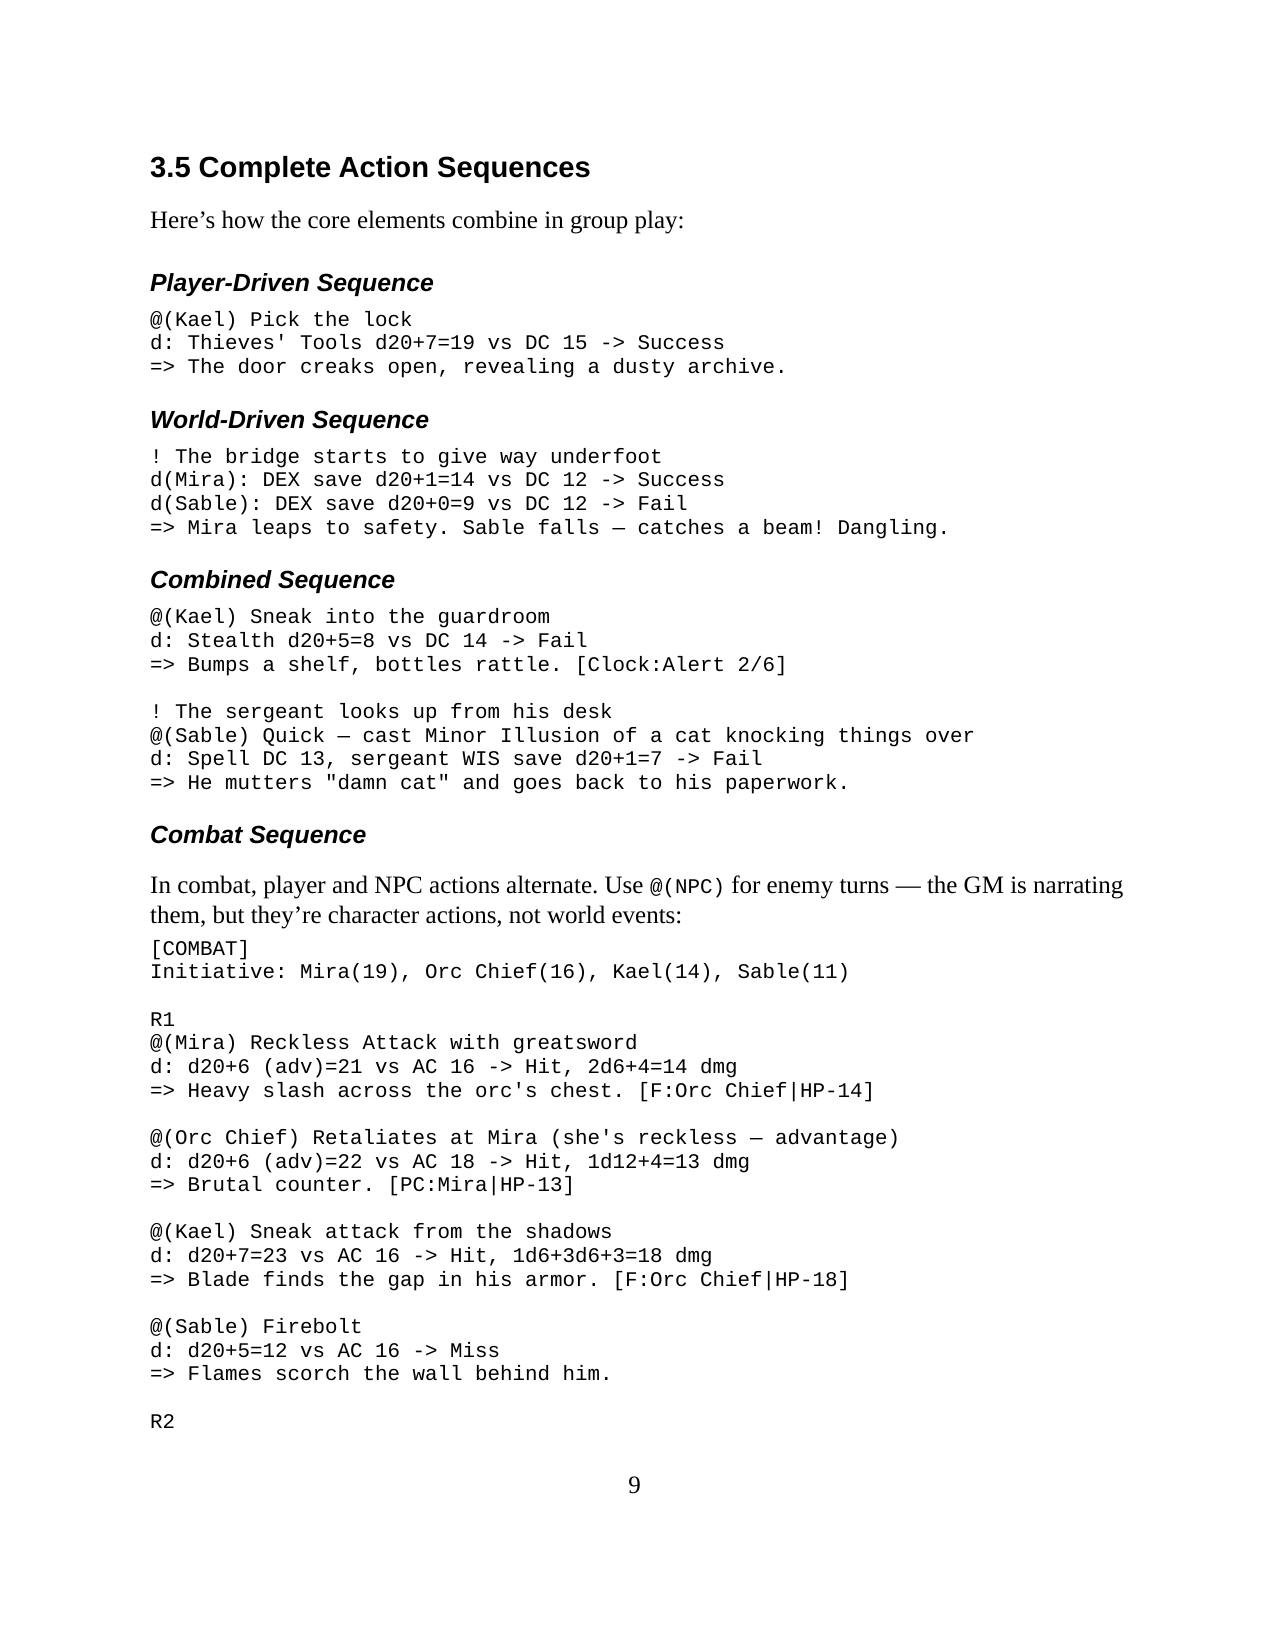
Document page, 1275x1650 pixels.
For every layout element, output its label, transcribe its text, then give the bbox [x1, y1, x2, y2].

subtitle Player-Driven Sequence [150, 268, 1125, 296]
text @(Kael) Pick the lock [150, 309, 1125, 332]
text d: Stealth d20+5=8 vs DC 14 -> Fail [150, 630, 1125, 654]
text Initiative: Mira(19), Orc Chief(16), Kael(14), Sable(11) [150, 961, 1125, 985]
text d: Thieves' Tools d20+7=19 vs DC 15 -> Success [150, 332, 1125, 356]
text d: d20+5=12 vs AC 16 -> Miss [150, 1340, 1125, 1363]
text @(Mira) Reckless Attack with greatsword [150, 1032, 1125, 1056]
text => Heavy slash across the orc's chest. [F:Orc Chief|HP-14] [150, 1080, 1125, 1103]
text d: d20+7=23 vs AC 16 -> Hit, 1d6+3d6+3=18 dmg [150, 1245, 1125, 1269]
text => Blade finds the gap in his armor. [F:Orc Chief|HP-18] [150, 1269, 1125, 1292]
text => He mutters "damn cat" and goes back to his paperwork. [150, 772, 1125, 796]
text ! The bridge starts to give way underfoot [150, 446, 1125, 469]
text d(Sable): DEX save d20+0=9 vs DC 12 -> Fail [150, 493, 1125, 517]
text d(Mira): DEX save d20+1=14 vs DC 12 -> Success [150, 469, 1125, 493]
text R2 [150, 1411, 1125, 1434]
text d: d20+6 (adv)=21 vs AC 16 -> Hit, 2d6+4=14 dmg [150, 1056, 1125, 1080]
text Here’s how the core elements combine in group play: [150, 205, 1125, 234]
text d: d20+6 (adv)=22 vs AC 18 -> Hit, 1d12+4=13 dmg [150, 1151, 1125, 1174]
text => Flames scorch the wall behind him. [150, 1363, 1125, 1387]
text R1 [150, 1009, 1125, 1032]
text @(Kael) Sneak into the guardroom [150, 606, 1125, 630]
subtitle 3.5 Complete Action Sequences [150, 150, 1125, 183]
text @(Sable) Firebolt [150, 1316, 1125, 1340]
text ! The sergeant looks up from his desk [150, 701, 1125, 724]
subtitle Combat Sequence [150, 821, 1125, 849]
subtitle World-Driven Sequence [150, 405, 1125, 433]
text => Bumps a shelf, bottles rattle. [Clock:Alert 2/6] [150, 654, 1125, 677]
text d: Spell DC 13, sergeant WIS save d20+1=7 -> Fail [150, 748, 1125, 772]
text @(Sable) Quick — cast Minor Illusion of a cat knocking things over [150, 724, 1125, 748]
text @(Kael) Sneak attack from the shadows [150, 1222, 1125, 1245]
subtitle Combined Sequence [150, 565, 1125, 594]
text => The door creaks open, revealing a dusty archive. [150, 356, 1125, 380]
text => Mira leaps to safety. Sable falls — catches a beam! Dangling. [150, 517, 1125, 540]
text [COMBAT] [150, 938, 1125, 961]
text In combat, player and NPC actions alternate. Use @(NPC) for enemy turns — the GM is narrating them, but they’re character actions, not world events: [150, 871, 1125, 929]
text @(Orc Chief) Retaliates at Mira (she's reckless — advantage) [150, 1127, 1125, 1151]
text => Brutal counter. [PC:Mira|HP-13] [150, 1174, 1125, 1198]
